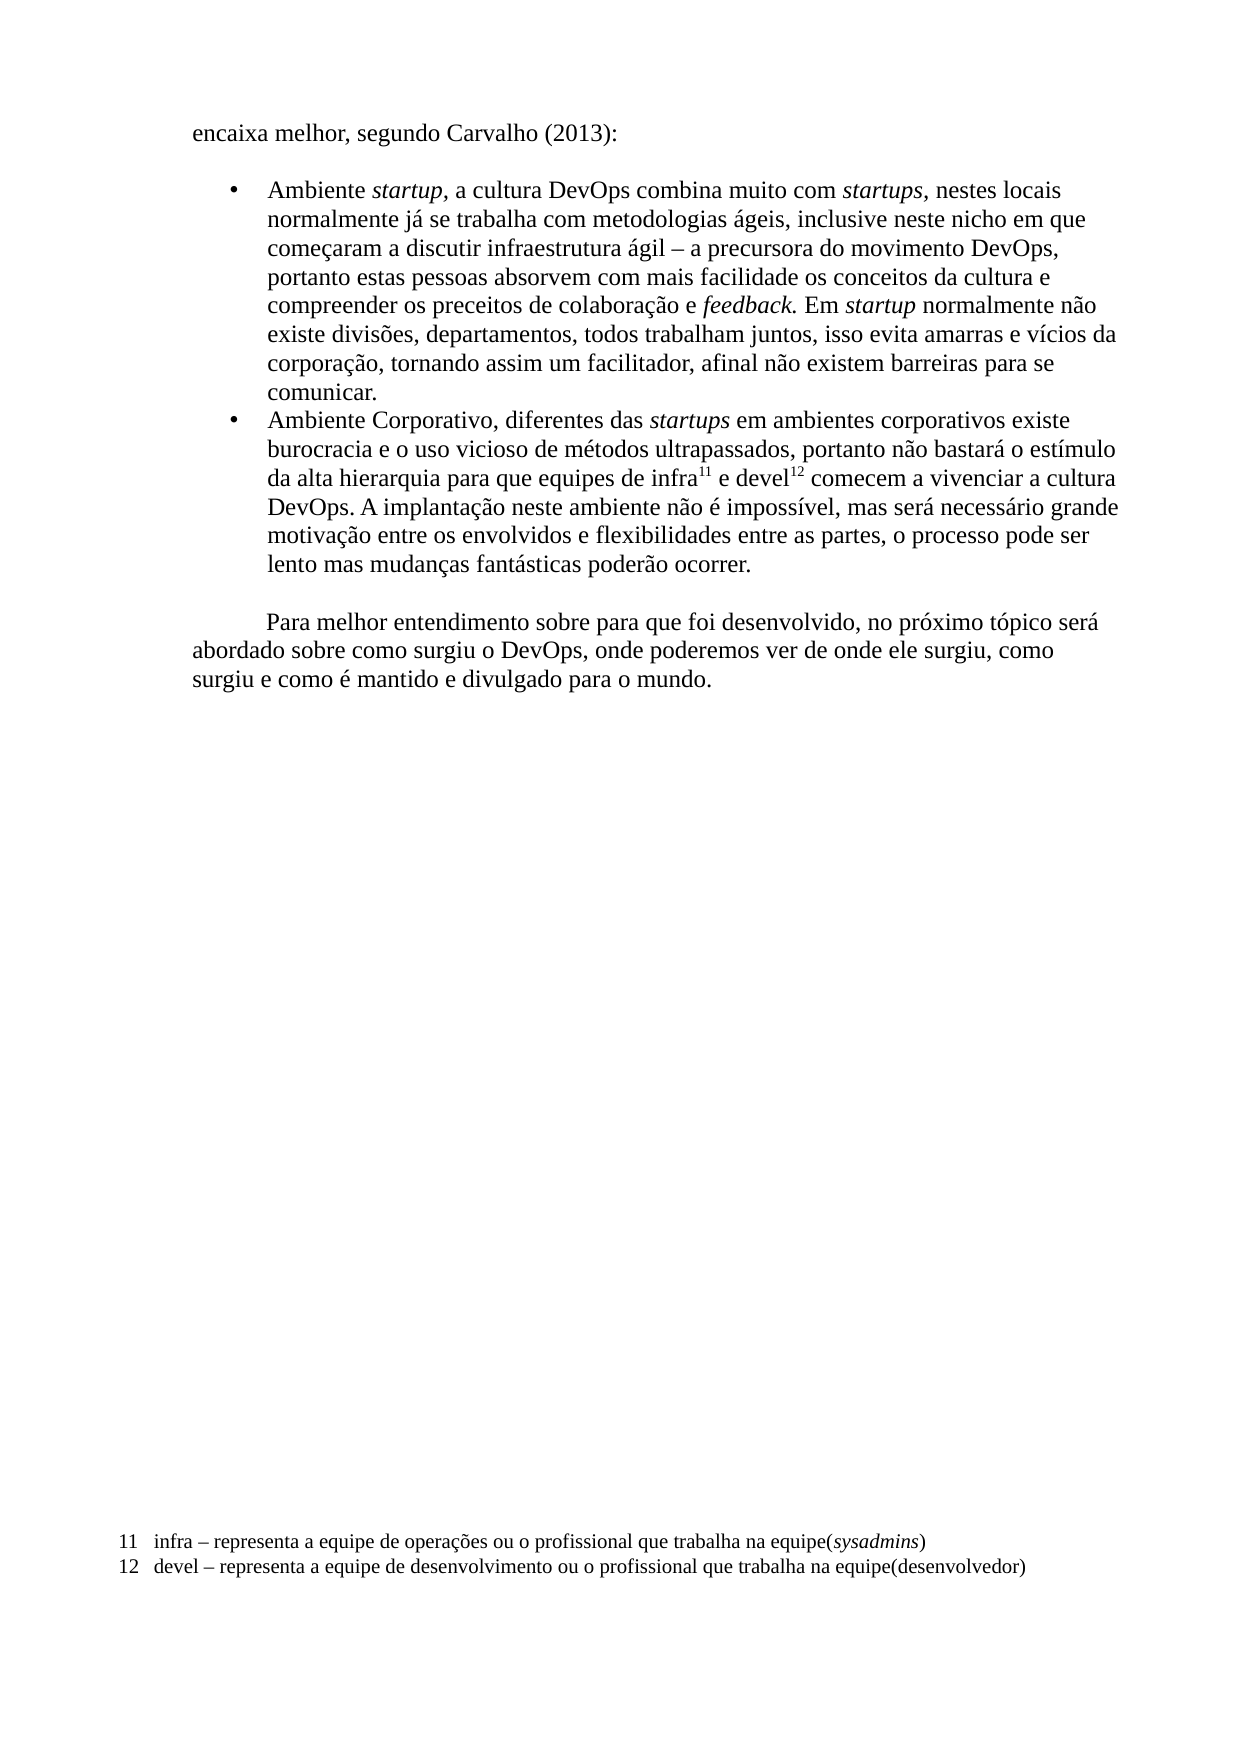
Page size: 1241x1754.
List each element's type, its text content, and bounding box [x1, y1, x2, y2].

list Ambiente startup, a cultura DevOps combina muito com startups, nestes locais normalmente já se trabalha com metodologias ágeis, inclusive neste nicho em que começaram a discutir infraestrutura ágil – a precursora do movimento DevOps, portanto estas pessoas absorvem com mais facilidade os conceitos da cultura e compreender os preceitos de colaboração e feedback. Em startup normalmente não existe divisões, departamentos, todos trabalham juntos, isso evita amarras e vícios da corporação, tornando assim um facilitador, afinal não existem barreiras para se comunicar. [229, 176, 1122, 406]
text encaixa melhor, segundo Carvalho (2013): [118, 118, 1122, 147]
list Ambiente Corporativo, diferentes das startups em ambientes corporativos existe burocracia e o uso vicioso de métodos ultrapassados, portanto não bastará o estímulo da alta hierarquia para que equipes de infra e devel comecem a vivenciar a cultura DevOps. A implantação neste ambiente não é impossível, mas será necessário grande motivação entre os envolvidos e flexibilidades entre as partes, o processo pode ser lento mas mudanças fantásticas poderão ocorrer. [229, 406, 1122, 578]
list devel – representa a equipe de desenvolvimento ou o profissional que trabalha na equipe(desenvolvedor) [118, 1553, 1122, 1578]
text Para melhor entendimento sobre para que foi desenvolvido, no próximo tópico será abordado sobre como surgiu o DevOps, onde poderemos ver de onde ele surgiu, como surgiu e como é mantido e divulgado para o mundo. [118, 607, 1122, 693]
list infra – representa a equipe de operações ou o profissional que trabalha na equipe(sysadmins) [118, 1529, 1122, 1553]
